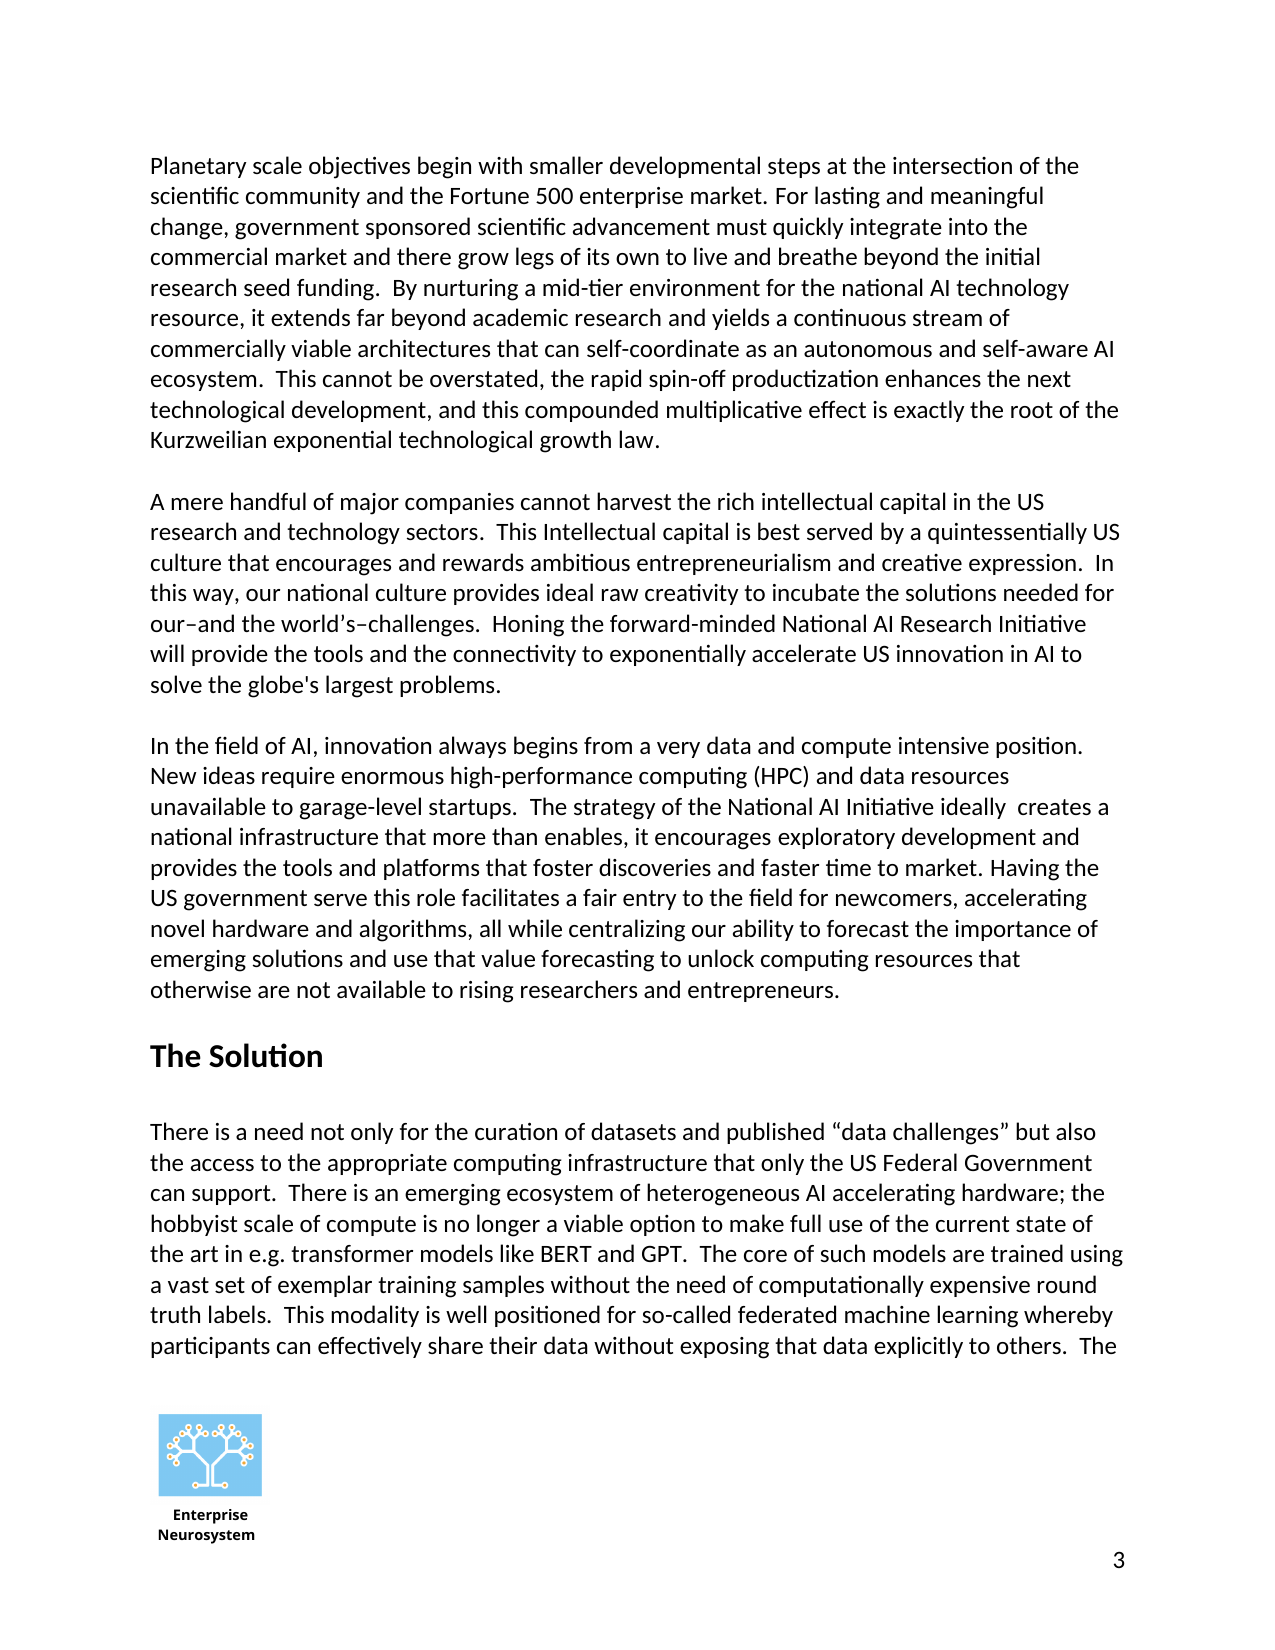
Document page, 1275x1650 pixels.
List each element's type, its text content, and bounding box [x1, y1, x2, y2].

text A mere handful of major companies cannot harvest the rich intellectual capital in the US research and technology sectors. This Intellectual capital is best served by a quintessentially US culture that encourages and rewards ambitious entrepreneurialism and creative expression. In this way, our national culture provides ideal raw creativity to incubate the solutions needed for our–and the world’s–challenges. Honing the forward-minded National AI Research Initiative will provide the tools and the connectivity to exponentially accelerate US innovation in AI to solve the globe's largest problems. [150, 486, 1125, 699]
picture [150, 1405, 271, 1505]
text The Solution [150, 1035, 1125, 1076]
text In the field of AI, innovation always begins from a very data and compute intensive position. New ideas require enormous high-performance computing (HPC) and data resources unavailable to garage-level startups. The strategy of the National AI Initiative ideally creates a national infrastructure that more than enables, it encourages exploratory development and provides the tools and platforms that foster discoveries and faster time to market. Having the US government serve this role facilitates a fair entry to the field for newcomers, accelerating novel hardware and algorithms, all while centralizing our ability to forecast the importance of emerging solutions and use that value forecasting to unlock computing resources that otherwise are not available to rising researchers and entrepreneurs. [150, 730, 1125, 1004]
text There is a need not only for the curation of datasets and published “data challenges” but also the access to the appropriate computing infrastructure that only the US Federal Government can support. There is an emerging ecosystem of heterogeneous AI accelerating hardware; the hobbyist scale of compute is no longer a viable option to make full use of the current state of the art in e.g. transformer models like BERT and GPT. The core of such models are trained using a vast set of exemplar training samples without the need of computationally expensive round truth labels. This modality is well positioned for so-called federated machine learning whereby participants can effectively share their data without exposing that data explicitly to others. The [150, 1117, 1125, 1361]
text Planetary scale objectives begin with smaller developmental steps at the intersection of the scientific community and the Fortune 500 enterprise market. For lasting and meaningful change, government sponsored scientific advancement must quickly integrate into the commercial market and there grow legs of its own to live and breathe beyond the initial research seed funding. By nurturing a mid-tier environment for the national AI technology resource, it extends far beyond academic research and yields a continuous stream of commercially viable architectures that can self-coordinate as an autonomous and self-aware AI ecosystem. This cannot be overstated, the rapid spin-off productization enhances the next technological development, and this compounded multiplicative effect is exactly the root of the Kurzweilian exponential technological growth law. [150, 150, 1125, 455]
